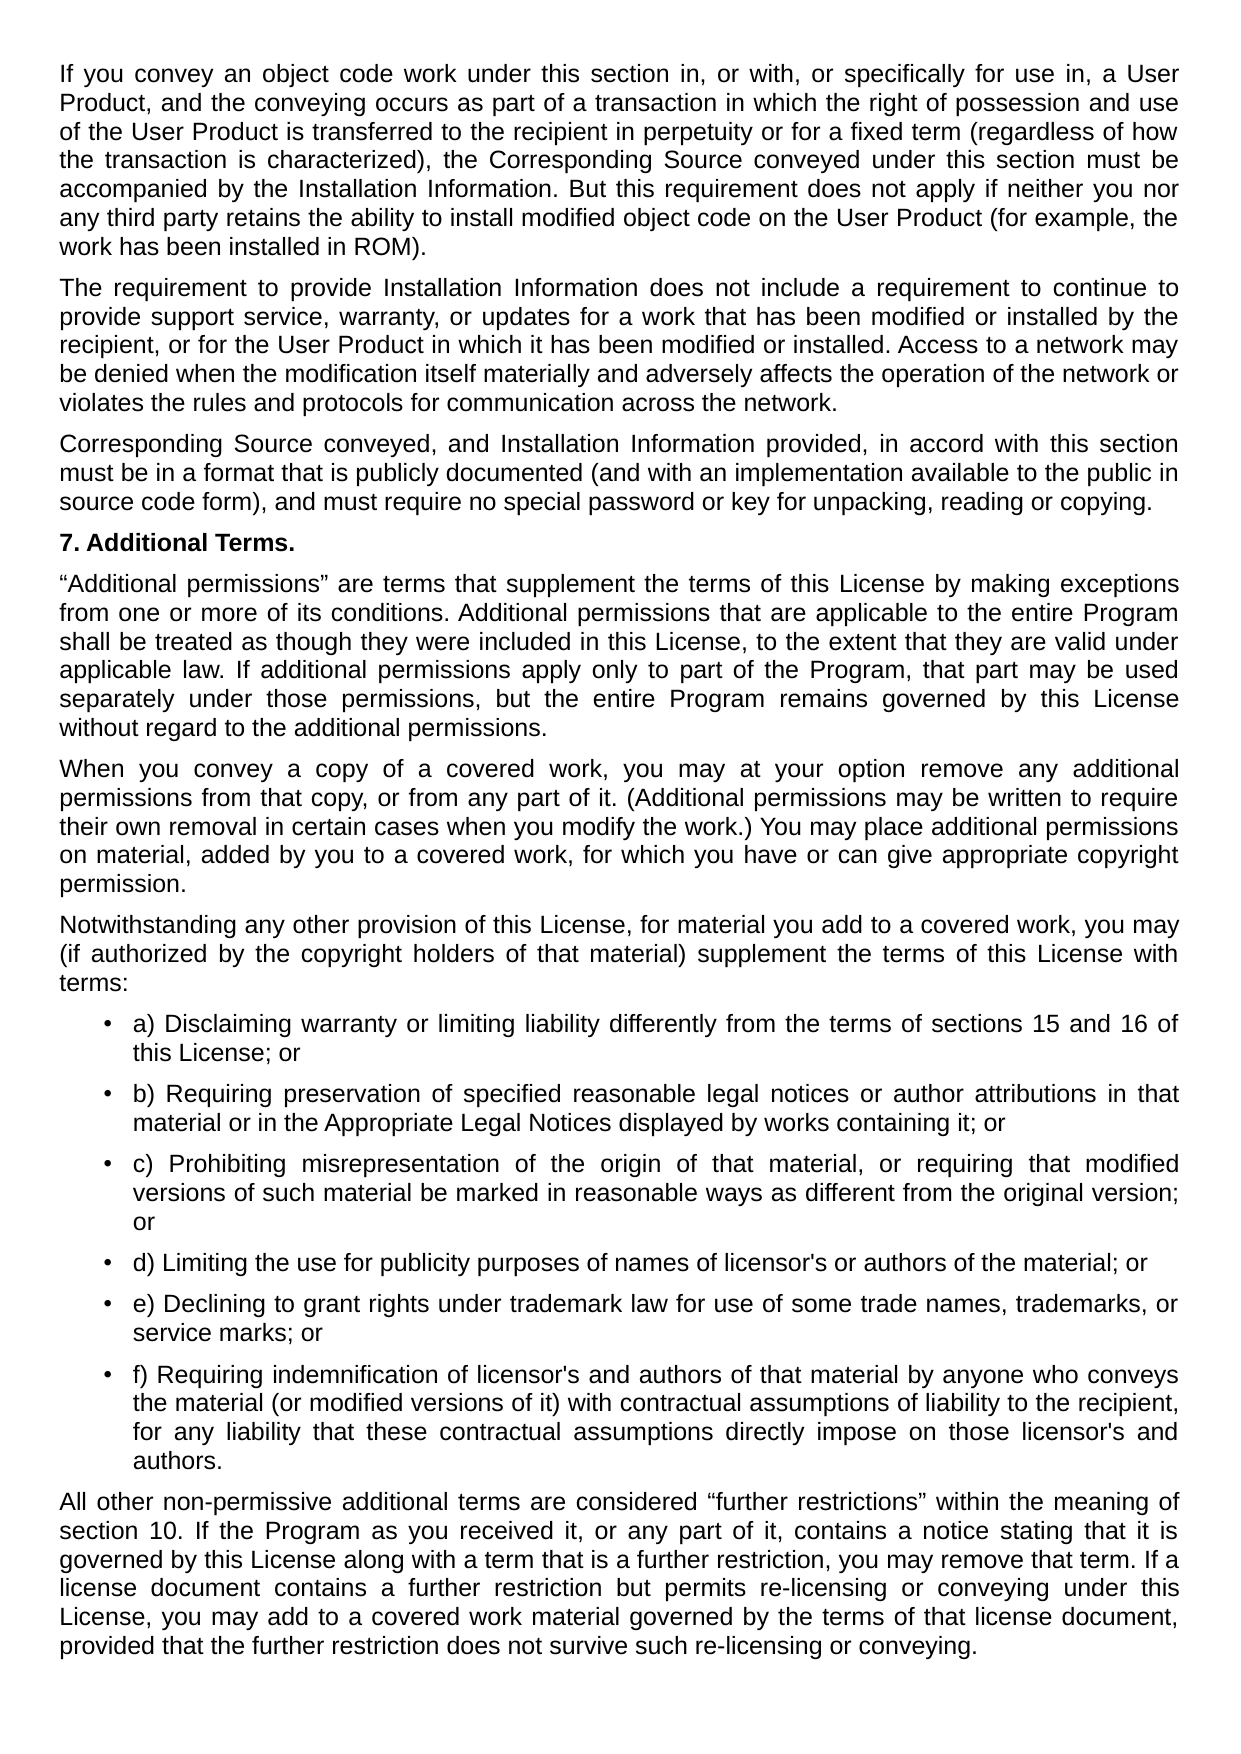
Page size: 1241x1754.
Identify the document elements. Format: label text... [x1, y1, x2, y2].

text All other non-permissive additional terms are considered “further restrictions” within the meaning of section 10. If the Program as you received it, or any part of it, contains a notice stating that it is governed by this License along with a term that is a further restriction, you may remove that term. If a license document contains a further restriction but permits re-licensing or conveying under this License, you may add to a covered work material governed by the terms of that license document, provided that the further restriction does not survive such re-licensing or conveying. [59, 1487, 1181, 1660]
list c) Prohibiting misrepresentation of the origin of that material, or requiring that modified versions of such material be marked in reasonable ways as different from the original version; or [103, 1149, 1181, 1236]
list d) Limiting the use for publicity purposes of names of licensor's or authors of the material; or [103, 1248, 1181, 1277]
text If you convey an object code work under this section in, or with, or specifically for use in, a User Product, and the conveying occurs as part of a transaction in which the right of possession and use of the User Product is transferred to the recipient in perpetuity or for a fixed term (regardless of how the transaction is characterized), the Corresponding Source conveyed under this section must be accompanied by the Installation Information. But this requirement does not apply if neither you nor any third party retains the ability to install modified object code on the User Product (for example, the work has been installed in ROM). [59, 59, 1181, 260]
list b) Requiring preservation of specified reasonable legal notices or author attributions in that material or in the Appropriate Legal Notices displayed by works containing it; or [103, 1079, 1181, 1137]
text Corresponding Source conveyed, and Installation Information provided, in accord with this section must be in a format that is publicly documented (and with an implementation available to the public in source code form), and must require no special password or key for unpacking, reading or copying. [59, 429, 1181, 515]
list a) Disclaiming warranty or limiting liability differently from the terms of sections 15 and 16 of this License; or [103, 1009, 1181, 1067]
list f) Requiring indemnification of licensor's and authors of that material by anyone who conveys the material (or modified versions of it) with contractual assumptions of liability to the recipient, for any liability that these contractual assumptions directly impose on those licensor's and authors. [103, 1359, 1181, 1475]
text Notwithstanding any other provision of this License, for material you add to a covered work, you may (if authorized by the copyright holders of that material) supplement the terms of this License with terms: [59, 910, 1181, 997]
text The requirement to provide Installation Information does not include a requirement to continue to provide support service, warranty, or updates for a work that has been modified or installed by the recipient, or for the User Product in which it has been modified or installed. Access to a network may be denied when the modification itself materially and adversely affects the operation of the network or violates the rules and protocols for communication across the network. [59, 273, 1181, 417]
text When you convey a copy of a covered work, you may at your option remove any additional permissions from that copy, or from any part of it. (Additional permissions may be written to require their own removal in certain cases when you modify the work.) You may place additional permissions on material, added by you to a covered work, for which you have or can give appropriate copyright permission. [59, 754, 1181, 898]
text 7. Additional Terms. [59, 528, 1181, 557]
text “Additional permissions” are terms that supplement the terms of this License by making exceptions from one or more of its conditions. Additional permissions that are applicable to the entire Program shall be treated as though they were included in this License, to the extent that they are valid under applicable law. If additional permissions apply only to part of the Program, that part may be used separately under those permissions, but the entire Program remains governed by this License without regard to the additional permissions. [59, 569, 1181, 742]
list e) Declining to grant rights under trademark law for use of some trade names, trademarks, or service marks; or [103, 1289, 1181, 1347]
